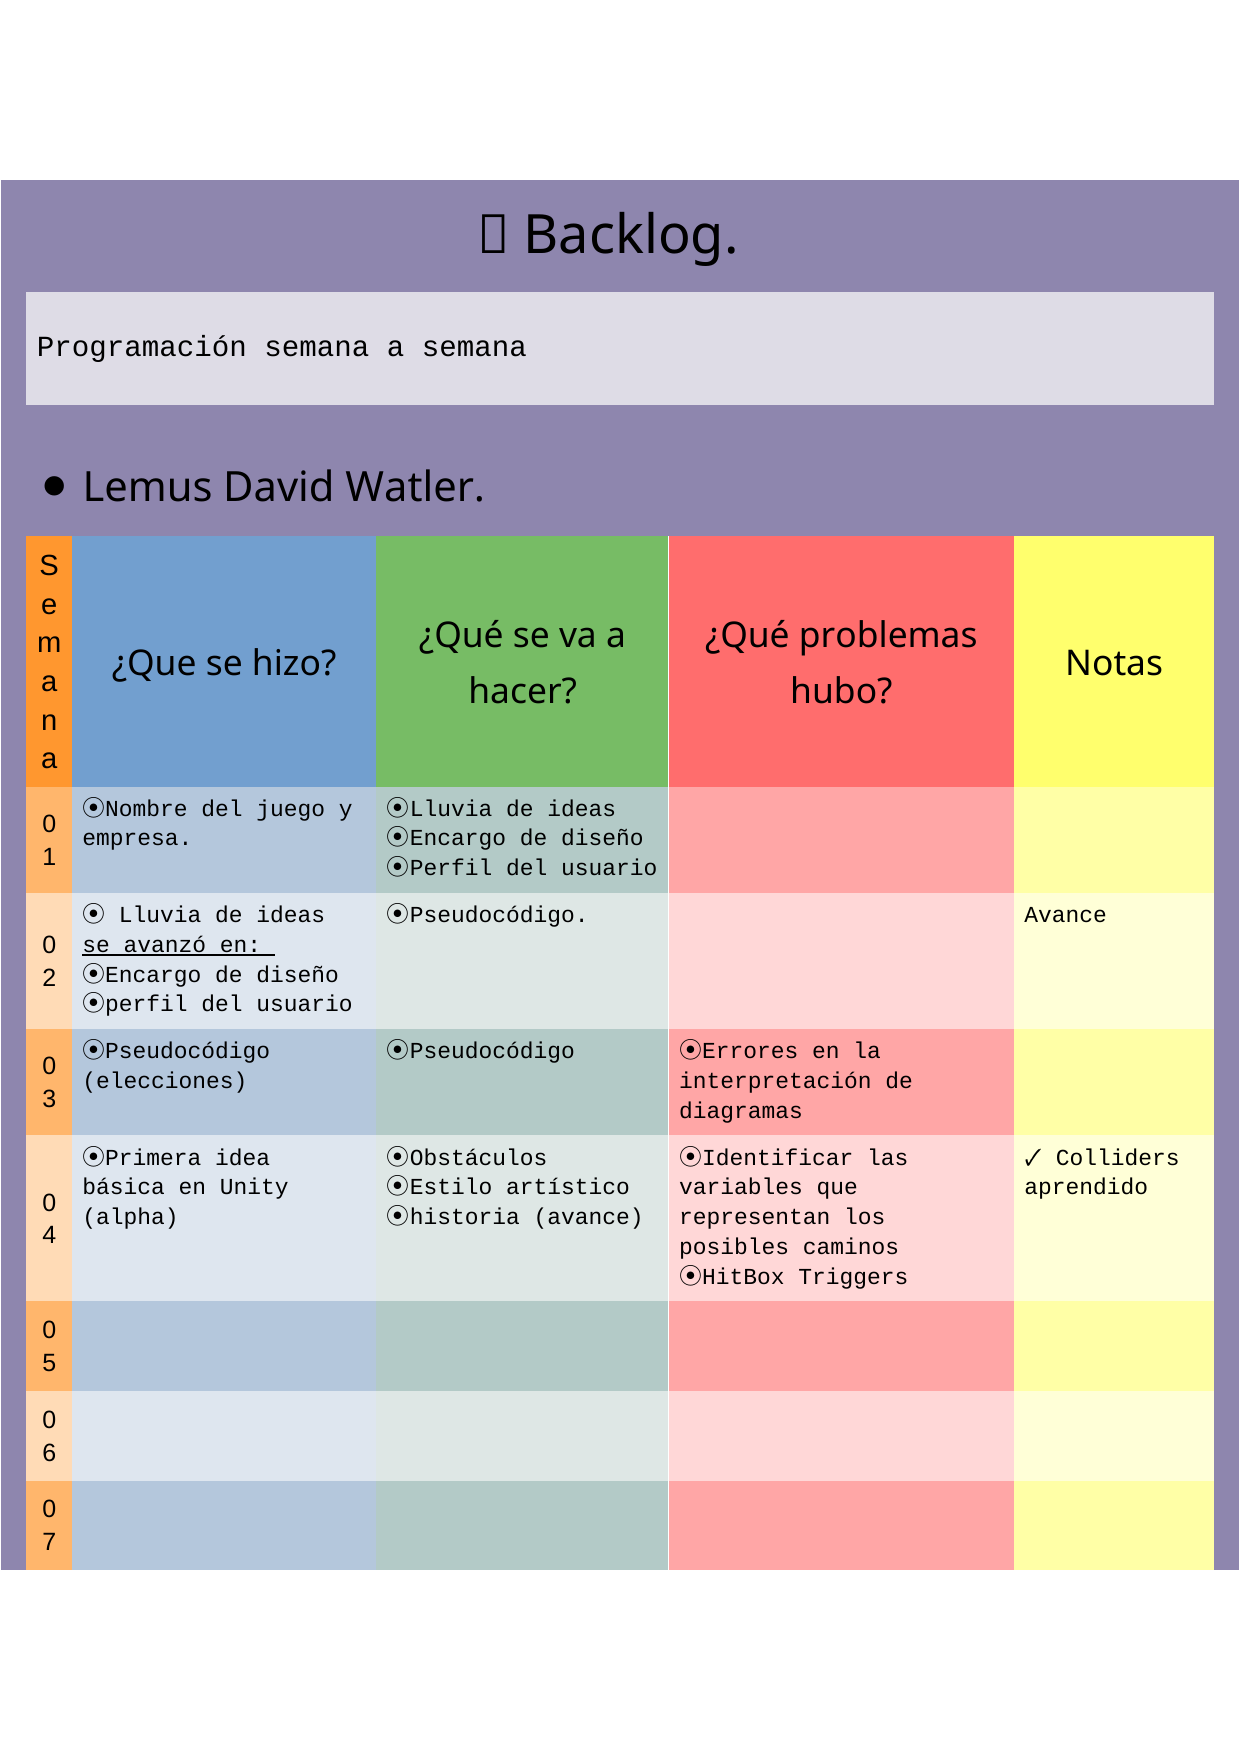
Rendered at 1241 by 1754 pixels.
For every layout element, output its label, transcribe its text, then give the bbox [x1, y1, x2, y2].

table_cell ⚫ Lemus David Watler. [26, 405, 1214, 536]
table_cell [1014, 1029, 1214, 1135]
table_cell [1014, 787, 1214, 893]
table_cell ⦿Errores en la interpretación de diagramas [669, 1029, 1014, 1135]
table_cell ⦿Pseudocódigo. [376, 893, 668, 1029]
table_cell [669, 893, 1014, 1029]
table_cell [376, 1301, 668, 1391]
table_cell [1, 1029, 26, 1135]
table_cell [376, 1481, 668, 1570]
table_cell [1, 893, 26, 1029]
table_cell ¿Qué problemas hubo? [669, 536, 1014, 787]
table_cell [1, 1301, 26, 1391]
table_cell [1214, 1301, 1239, 1391]
table_cell ⦿ Lluvia de ideas se avanzó en: ⦿Encargo de diseño ⦿perfil del usuario [72, 893, 376, 1029]
table_cell Notas [1014, 536, 1214, 787]
table_cell [1214, 787, 1239, 893]
table_cell [1014, 1481, 1214, 1570]
table_cell [1, 1135, 26, 1301]
table_cell 05 [26, 1301, 72, 1391]
table_cell [1014, 1301, 1214, 1391]
table_cell [1214, 536, 1239, 787]
table_cell [1214, 405, 1239, 536]
table_cell [1214, 1481, 1239, 1570]
table_cell [1214, 1029, 1239, 1135]
table_cell [1, 1481, 26, 1570]
table_cell ¿Que se hizo? [72, 536, 376, 787]
table_cell [1014, 1391, 1214, 1481]
table_cell 03 [26, 1029, 72, 1135]
table_cell 01 [26, 787, 72, 893]
table_cell [1, 292, 26, 405]
table_cell [1214, 1391, 1239, 1481]
table_cell [669, 787, 1014, 893]
table_cell [1, 405, 26, 536]
table_cell [669, 1481, 1014, 1570]
table_cell [1214, 893, 1239, 1029]
table_cell ⦿Obstáculos ⦿Estilo artístico ⦿historia (avance) [376, 1135, 668, 1301]
table_cell [669, 1391, 1014, 1481]
table_cell ⦿Nombre del juego y empresa. [72, 787, 376, 893]
table_cell Avance [1014, 893, 1214, 1029]
table_cell [72, 1481, 376, 1570]
table_cell [72, 1301, 376, 1391]
table_header [1214, 180, 1239, 292]
table_cell ¿Qué se va a hacer? [376, 536, 668, 787]
table_cell [1, 1391, 26, 1481]
table_cell 07 [26, 1481, 72, 1570]
table_cell [1214, 292, 1239, 405]
table_cell [1214, 1135, 1239, 1301]
table_cell 🗸 Colliders aprendido [1014, 1135, 1214, 1301]
table_cell Programación semana a semana [26, 292, 1214, 405]
table_cell [1, 536, 26, 787]
table_cell Semana [26, 536, 72, 787]
table_cell ⦿Pseudocódigo (elecciones) [72, 1029, 376, 1135]
table_cell [376, 1391, 668, 1481]
table_cell 02 [26, 893, 72, 1029]
table_cell ⦿Primera idea básica en Unity (alpha) [72, 1135, 376, 1301]
table_header 📝 Backlog. [1, 180, 1214, 292]
table_cell [1, 787, 26, 893]
table_cell ⦿Lluvia de ideas ⦿Encargo de diseño ⦿Perfil del usuario [376, 787, 668, 893]
table_cell 06 [26, 1391, 72, 1481]
table_cell ⦿Pseudocódigo [376, 1029, 668, 1135]
table_cell ⦿Identificar las variables que representan los posibles caminos ⦿HitBox Triggers [669, 1135, 1014, 1301]
table_cell 04 [26, 1135, 72, 1301]
table_cell [669, 1301, 1014, 1391]
table_cell [72, 1391, 376, 1481]
